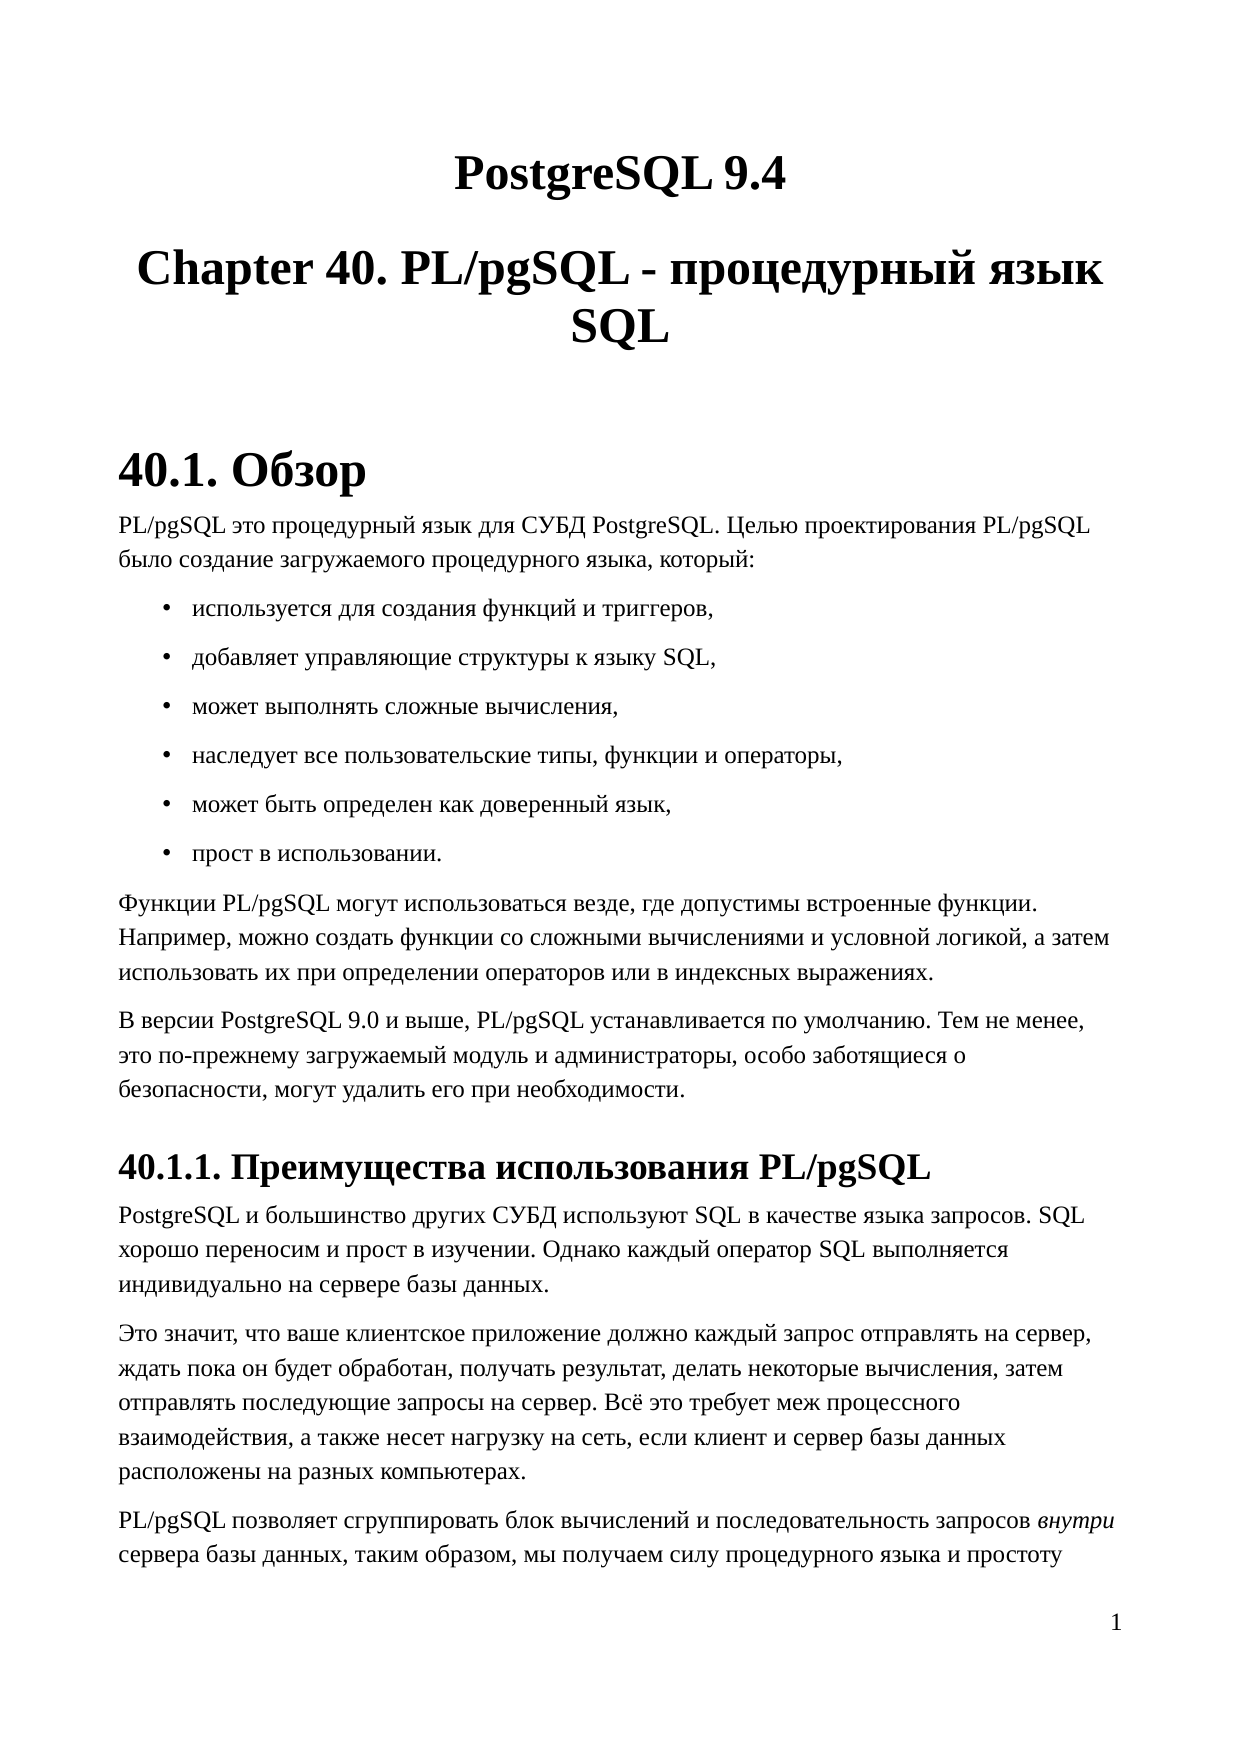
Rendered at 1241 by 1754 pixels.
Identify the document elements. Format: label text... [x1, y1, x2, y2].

list может выполнять сложные вычисления, [162, 691, 1122, 720]
text Функции PL/pgSQL могут использоваться везде, где допустимы встроенные функции. Например, можно создать функции со сложными вычислениями и условной логикой, а затем использовать их при определении операторов или в индексных выражениях. [118, 888, 1122, 985]
list прост в использовании. [162, 838, 1122, 867]
text В версии PostgreSQL 9.0 и выше, PL/pgSQL устанавливается по умолчанию. Тем не менее, это по-прежнему загружаемый модуль и администраторы, особо заботящиеся о безопасности, могут удалить его при необходимости. [118, 1006, 1122, 1103]
list может быть определен как доверенный язык, [162, 789, 1122, 818]
text PostgreSQL и большинство других СУБД используют SQL в качестве языка запросов. SQL хорошо переносим и прост в изучении. Однако каждый оператор SQL выполняется индивидуально на сервере базы данных. [118, 1200, 1122, 1298]
subtitle Chapter 40. PL/pgSQL - процедурный язык SQL [118, 238, 1122, 353]
list наследует все пользовательские типы, функции и операторы, [162, 740, 1122, 769]
subtitle 40.1.1. Преимущества использования PL/pgSQL [118, 1144, 1122, 1188]
text PL/pgSQL это процедурный язык для СУБД PostgreSQL. Целью проектирования PL/pgSQL было создание загружаемого процедурного языка, который: [118, 510, 1122, 573]
text PL/pgSQL позволяет сгруппировать блок вычислений и последовательность запросов внутри сервера базы данных, таким образом, мы получаем силу процедурного языка и простоту [118, 1505, 1122, 1568]
list используется для создания функций и триггеров, [162, 593, 1122, 622]
subtitle 40.1. Обзор [118, 440, 1122, 497]
subtitle PostgreSQL 9.4 [118, 143, 1122, 201]
text Это значит, что ваше клиентское приложение должно каждый запрос отправлять на сервер, ждать пока он будет обработан, получать результат, делать некоторые вычисления, затем отправлять последующие запросы на сервер. Всё это требует меж процессного взаимодействия, а также несет нагрузку на сеть, если клиент и сервер базы данных расположены на разных компьютерах. [118, 1318, 1122, 1485]
list добавляет управляющие структуры к языку SQL, [162, 642, 1122, 671]
